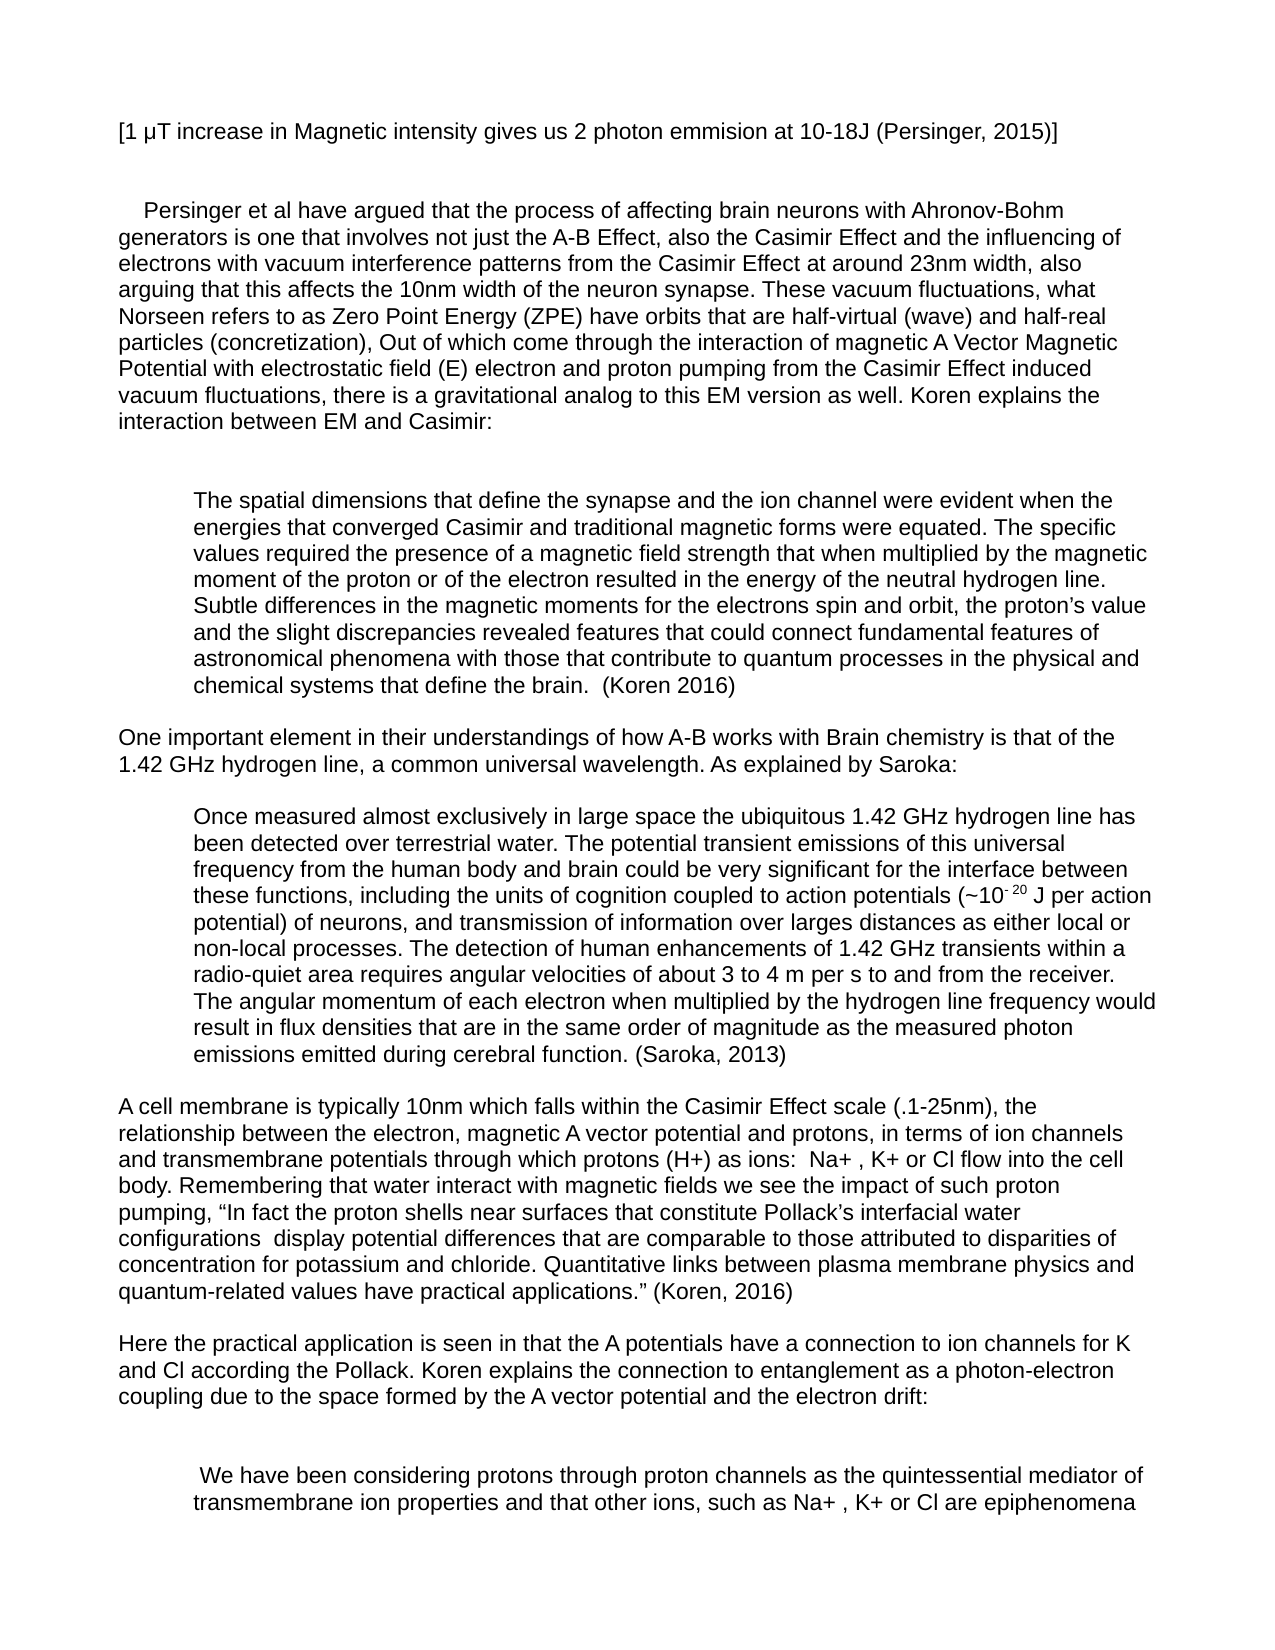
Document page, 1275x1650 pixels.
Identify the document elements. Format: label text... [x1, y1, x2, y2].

text [1 μT increase in Magnetic intensity gives us 2 photon emmision at 10-18J (Persinger, 2015)] [118, 118, 1157, 144]
text We have been considering protons through proton channels as the quintessential mediator of transmembrane ion properties and that other ions, such as Na+ , K+ or Cl are epiphenomena [193, 1462, 1157, 1515]
text One important element in their understandings of how A-B works with Brain chemistry is that of the 1.42 GHz hydrogen line, a common universal wavelength. As explained by Saroka: [118, 724, 1157, 777]
text Here the practical application is seen in that the A potentials have a connection to ion channels for K and Cl according the Pollack. Koren explains the connection to entanglement as a photon-electron coupling due to the space formed by the A vector potential and the electron drift: [118, 1330, 1157, 1409]
text Persinger et al have argued that the process of affecting brain neurons with Ahronov-Bohm generators is one that involves not just the A-B Effect, also the Casimir Effect and the influencing of electrons with vacuum interference patterns from the Casimir Effect at around 23nm width, also arguing that this affects the 10nm width of the neuron synapse. These vacuum fluctuations, what Norseen refers to as Zero Point Energy (ZPE) have orbits that are half-virtual (wave) and half-real particles (concretization), Out of which come through the interaction of magnetic A Vector Magnetic Potential with electrostatic field (E) electron and proton pumping from the Casimir Effect induced vacuum fluctuations, there is a gravitational analog to this EM version as well. Koren explains the interaction between EM and Casimir: [118, 197, 1157, 434]
text A cell membrane is typically 10nm which falls within the Casimir Effect scale (.1-25nm), the relationship between the electron, magnetic A vector potential and protons, in terms of ion channels and transmembrane potentials through which protons (H+) as ions: Na+ , K+ or Cl flow into the cell body. Remembering that water interact with magnetic fields we see the impact of such proton pumping, “In fact the proton shells near surfaces that constitute Pollack’s interfacial water configurations display potential differences that are comparable to those attributed to disparities of concentration for potassium and chloride. Quantitative links between plasma membrane physics and quantum-related values have practical applications.” (Koren, 2016) [118, 1093, 1157, 1304]
text Once measured almost exclusively in large space the ubiquitous 1.42 GHz hydrogen line has been detected over terrestrial water. The potential transient emissions of this universal frequency from the human body and brain could be very significant for the interface between these functions, including the units of cognition coupled to action potentials (~10- 20 J per action potential) of neurons, and transmission of information over larges distances as either local or non-local processes. The detection of human enhancements of 1.42 GHz transients within a radio-quiet area requires angular velocities of about 3 to 4 m per s to and from the receiver. The angular momentum of each electron when multiplied by the hydrogen line frequency would result in flux densities that are in the same order of magnitude as the measured photon emissions emitted during cerebral function. (Saroka, 2013) [193, 803, 1157, 1067]
text The spatial dimensions that define the synapse and the ion channel were evident when the energies that converged Casimir and traditional magnetic forms were equated. The specific values required the presence of a magnetic field strength that when multiplied by the magnetic moment of the proton or of the electron resulted in the energy of the neutral hydrogen line. Subtle differences in the magnetic moments for the electrons spin and orbit, the proton’s value and the slight discrepancies revealed features that could connect fundamental features of astronomical phenomena with those that contribute to quantum processes in the physical and chemical systems that define the brain. (Koren 2016) [193, 487, 1157, 698]
